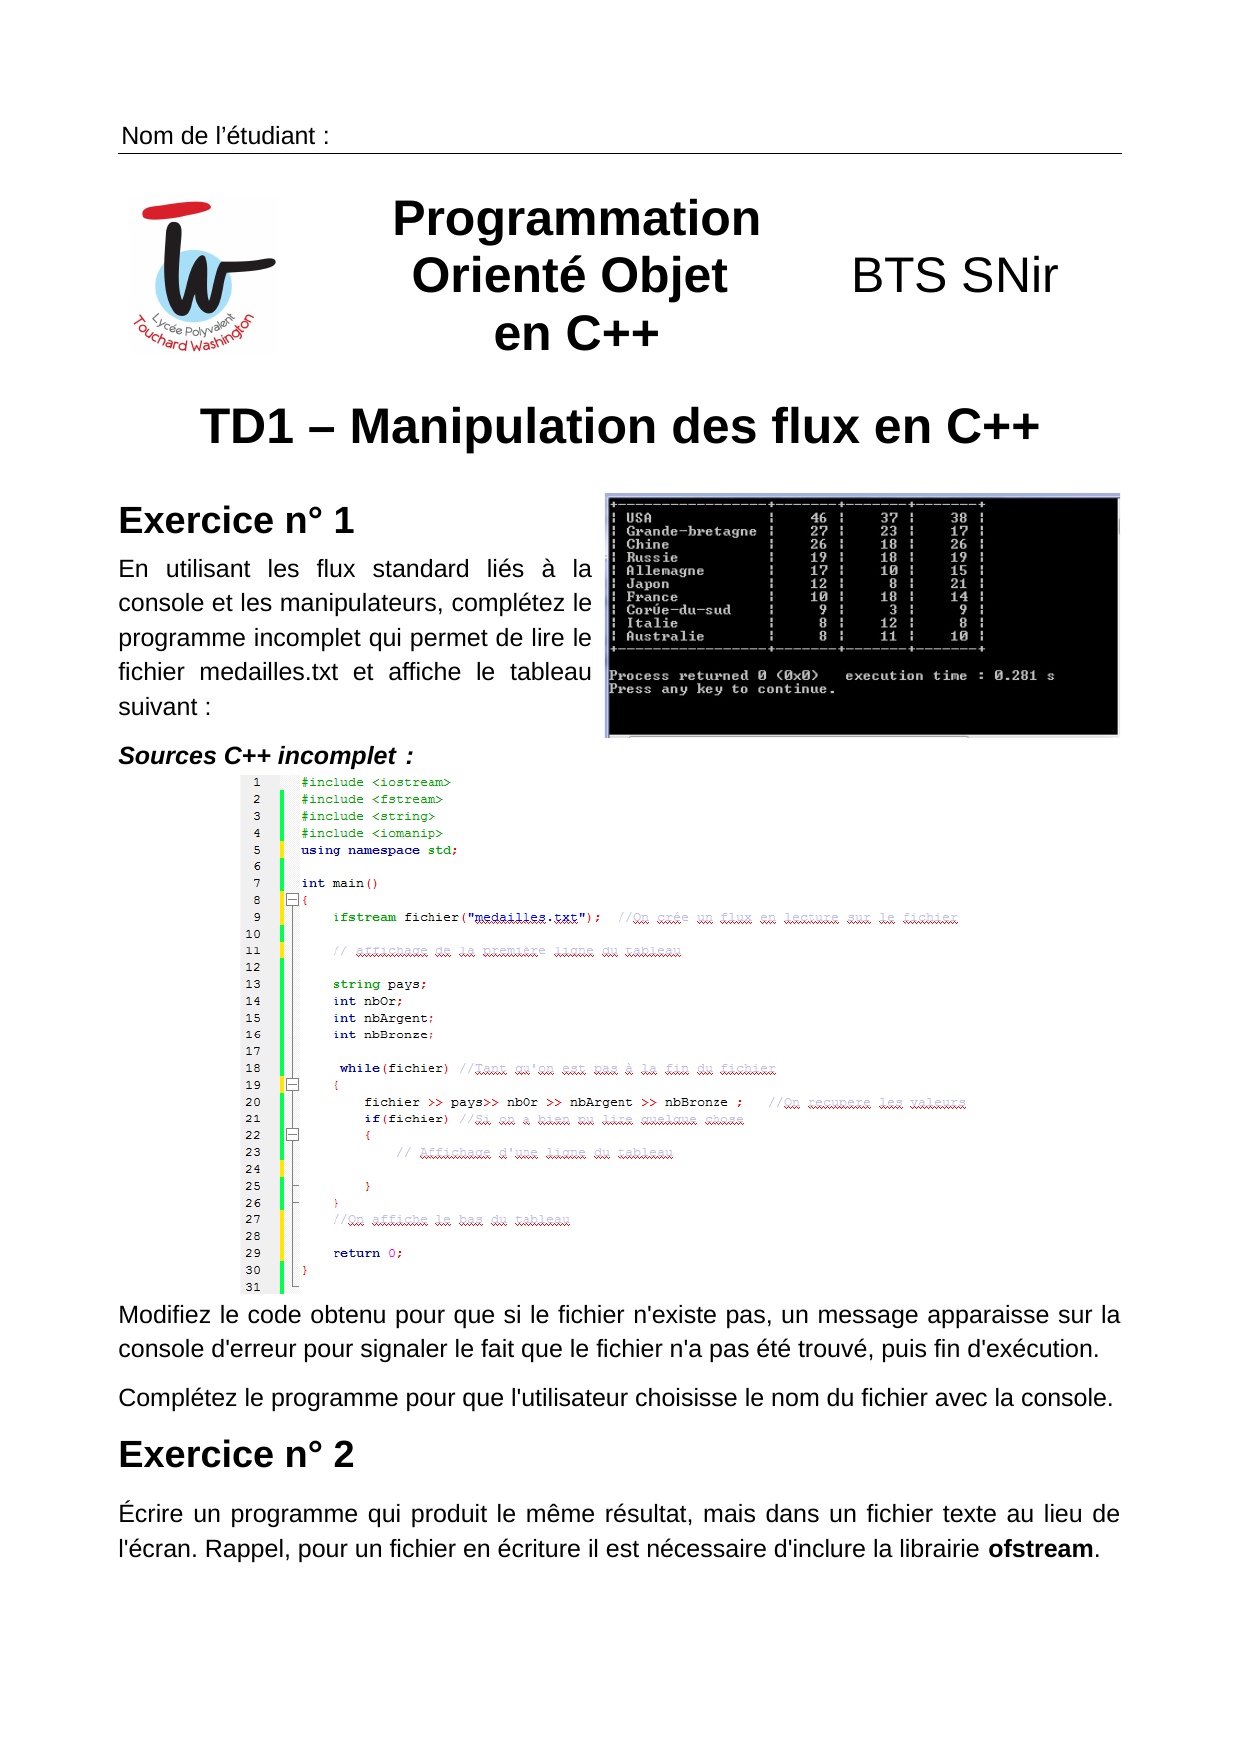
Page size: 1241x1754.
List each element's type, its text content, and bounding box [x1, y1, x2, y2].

text Écrire un programme qui produit le même résultat, mais dans un fichier texte au lieu de l'écran. Rappel, pour un fichier en écriture il est nécessaire d'inclure la librairie ofstream. [118, 1499, 1122, 1562]
text En utilisant les flux standard liés à la console et les manipulateurs, complétez le programme incomplet qui permet de lire le fichier medailles.txt et affiche le tableau suivant : [118, 554, 604, 721]
table_header Programmation Orienté Objet en C++ [366, 182, 787, 366]
table_cell TD1 – Manipulation des flux en C++ [118, 366, 1123, 473]
picture [240, 775, 1001, 1294]
subtitle Exercice n° 2 [118, 1432, 1122, 1476]
picture [604, 493, 1121, 738]
text Sources C++ incomplet : [118, 741, 1122, 769]
table_header BTS SNir [788, 182, 1123, 366]
subtitle Exercice n° 1 [118, 498, 604, 541]
text Complétez le programme pour que l'utilisateur choisisse le nom du fichier avec la console. [118, 1383, 1122, 1412]
table_header [118, 182, 366, 366]
text Modifiez le code obtenu pour que si le fichier n'existe pas, un message apparaisse sur la console d'erreur pour signaler le fait que le fichier n'a pas été trouvé, puis fin d'exécution. [118, 775, 1122, 1363]
